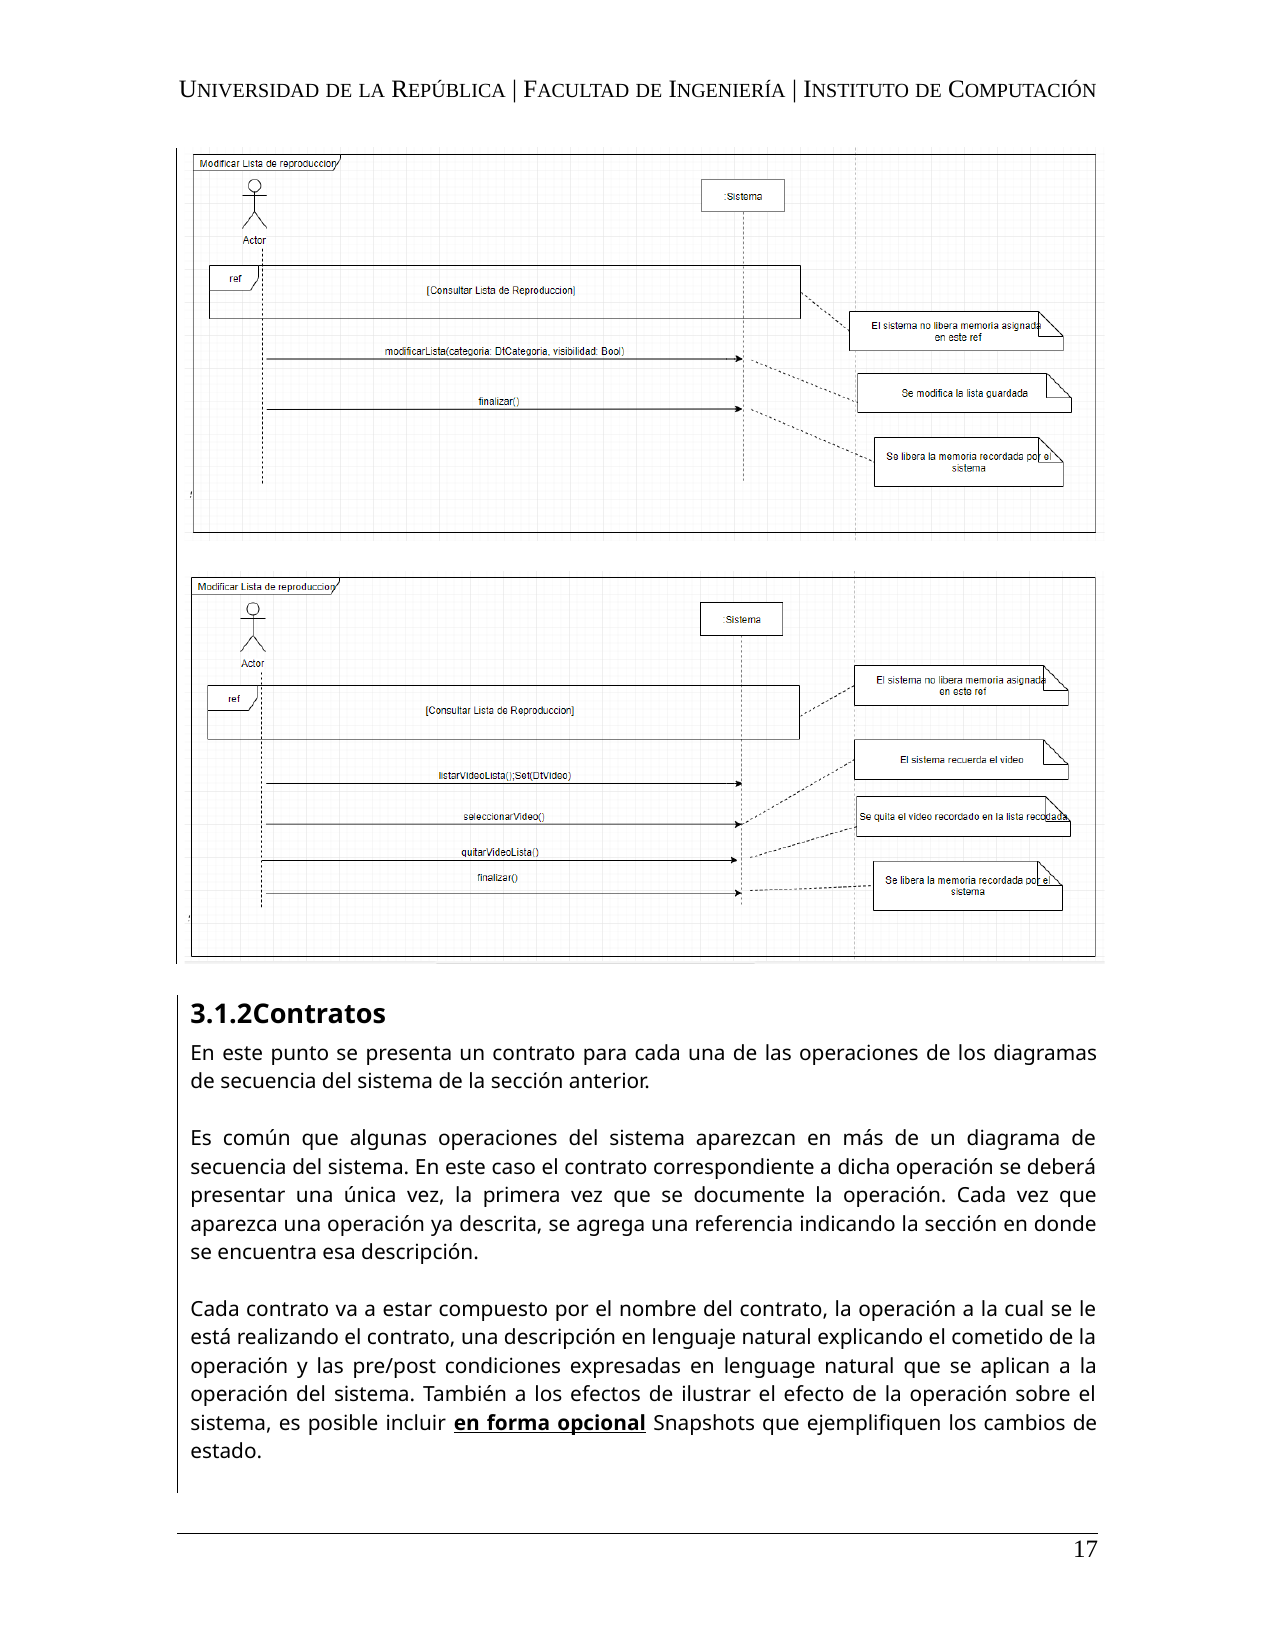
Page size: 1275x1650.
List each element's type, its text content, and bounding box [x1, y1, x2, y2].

list Contratos [178, 995, 1098, 1032]
text En este punto se presenta un contrato para cada una de las operaciones de los diagramas de secuencia del sistema de la sección anterior. [178, 1038, 1098, 1095]
text Es común que algunas operaciones del sistema aparezcan en más de un diagrama de secuencia del sistema. En este caso el contrato correspondiente a dicha operación se deberá presentar una única vez, la primera vez que se documente la operación. Cada vez que aparezca una operación ya descrita, se agrega una referencia indicando la sección en donde se encuentra esa descripción. [178, 1123, 1098, 1266]
text Cada contrato va a estar compuesto por el nombre del contrato, la operación a la cual se le está realizando el contrato, una descripción en lenguaje natural explicando el cometido de la operación y las pre/post condiciones expresadas en lenguage natural que se aplican a la operación del sistema. También a los efectos de ilustrar el efecto de la operación sobre el sistema, es posible incluir en forma opcional Snapshots que ejemplifiquen los cambios de estado. [178, 1294, 1098, 1464]
